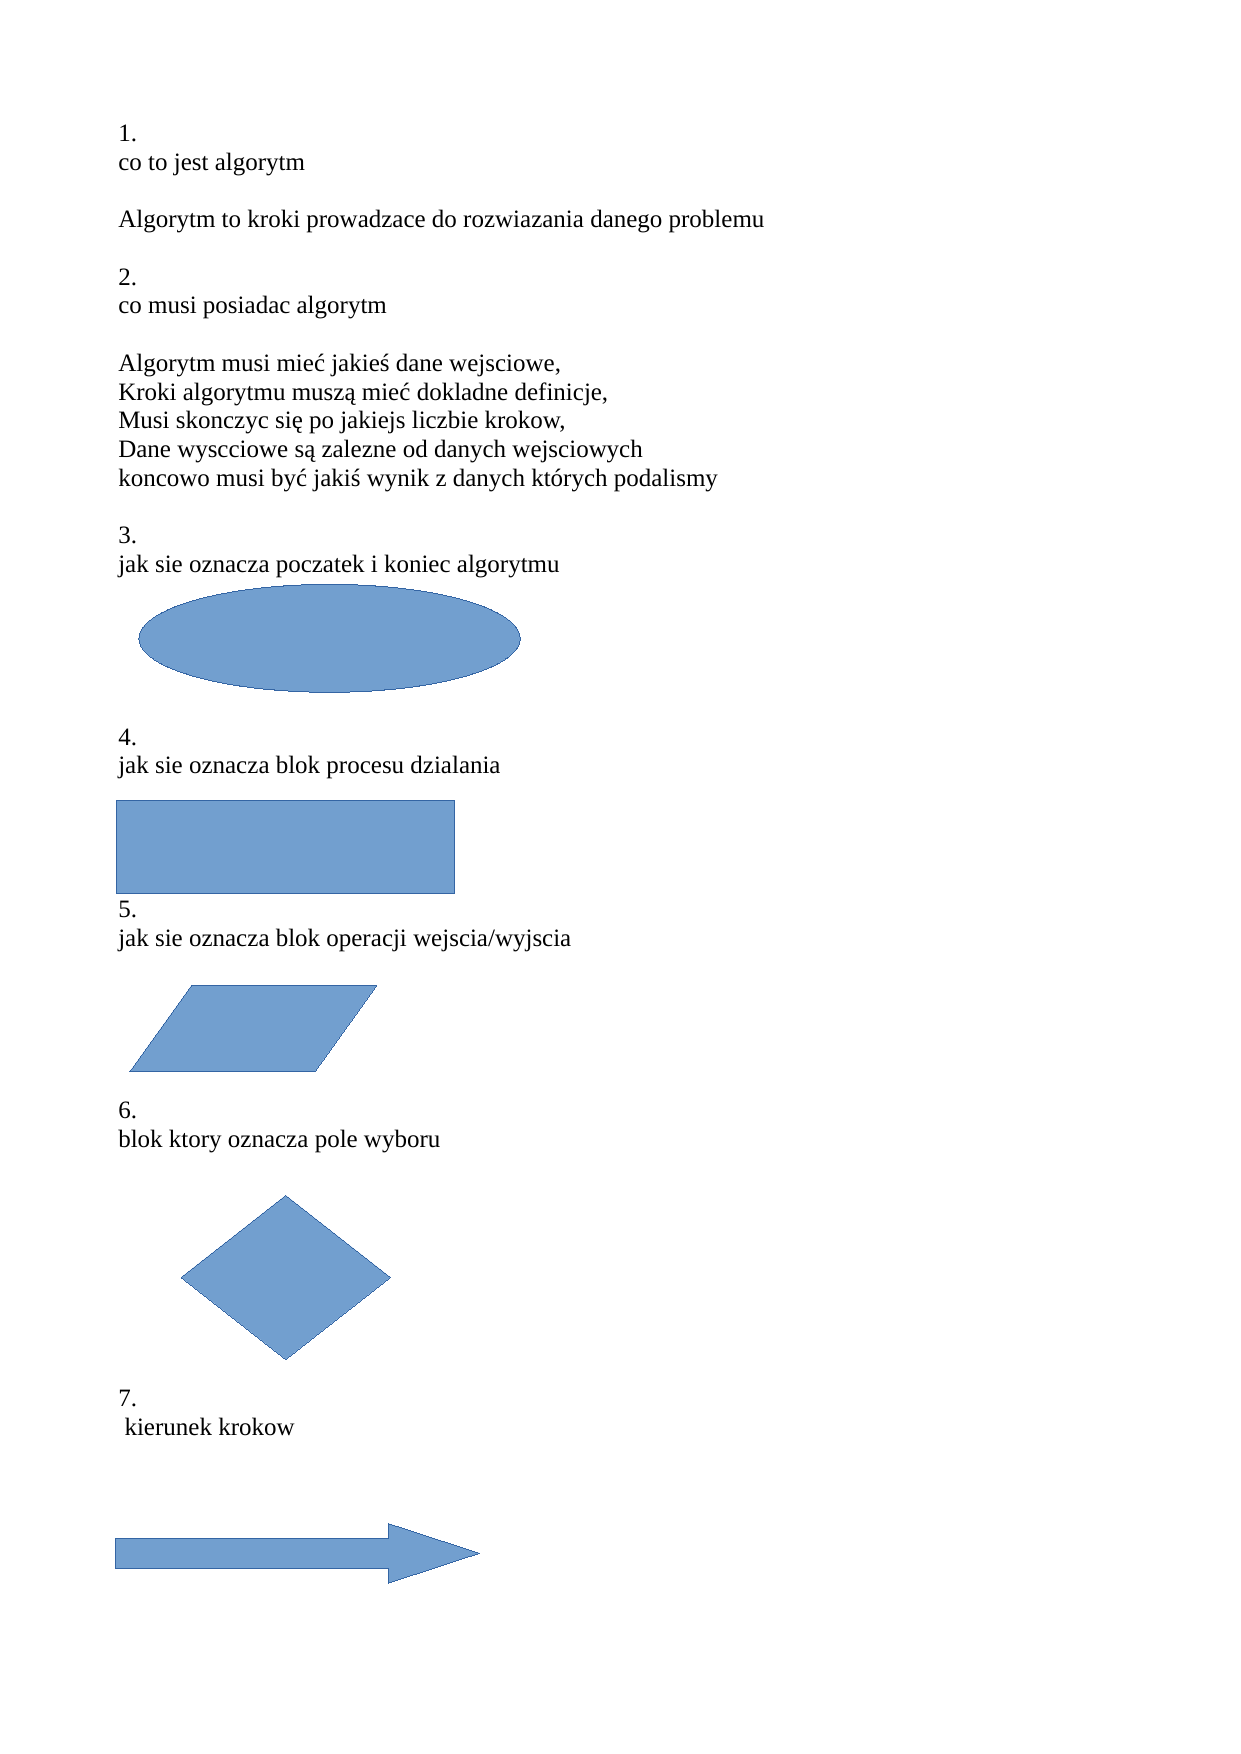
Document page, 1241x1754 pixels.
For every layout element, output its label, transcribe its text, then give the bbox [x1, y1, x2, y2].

text blok ktory oznacza pole wyboru [118, 1124, 1122, 1153]
text 7. [118, 1383, 1122, 1412]
text Dane wyscciowe są zalezne od danych wejsciowych [118, 434, 1122, 463]
text 1. [118, 118, 1122, 147]
text Algorytm musi mieć jakieś dane wejsciowe, [118, 348, 1122, 377]
text kierunek krokow [118, 1412, 1122, 1441]
text 5. [118, 894, 1122, 923]
text 2. [118, 262, 1122, 291]
text Algorytm to kroki prowadzace do rozwiazania danego problemu [118, 204, 1122, 233]
text koncowo musi być jakiś wynik z danych których podalismy [118, 463, 1122, 492]
text jak sie oznacza poczatek i koniec algorytmu [118, 549, 1122, 578]
text 6. [118, 1096, 1122, 1124]
text co musi posiadac algorytm [118, 291, 1122, 319]
text jak sie oznacza blok operacji wejscia/wyjscia [118, 923, 1122, 952]
text jak sie oznacza blok procesu dzialania [118, 751, 1122, 779]
text 3. [118, 521, 1122, 549]
text co to jest algorytm [118, 147, 1122, 176]
text 4. [118, 722, 1122, 751]
text Kroki algorytmu muszą mieć dokladne definicje, [118, 377, 1122, 406]
text Musi skonczyc się po jakiejs liczbie krokow, [118, 406, 1122, 434]
